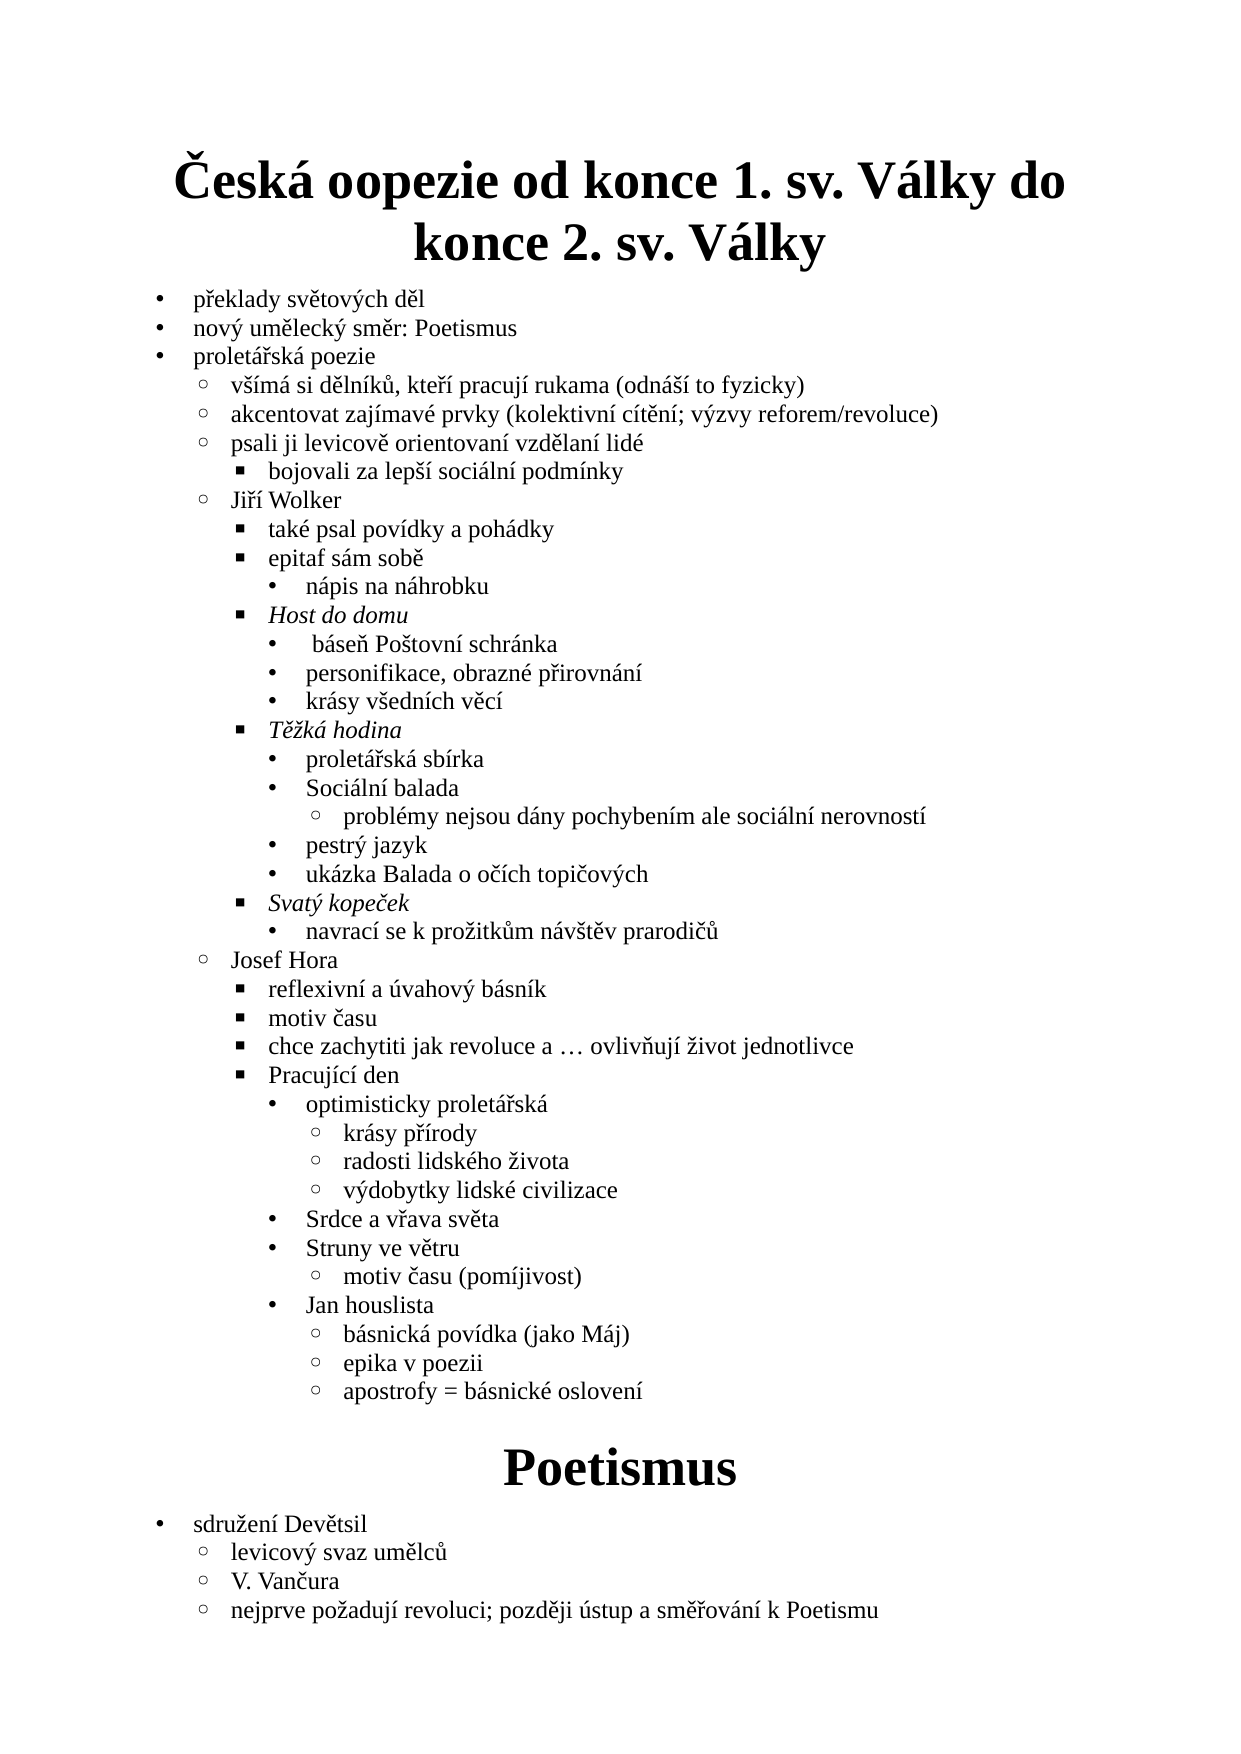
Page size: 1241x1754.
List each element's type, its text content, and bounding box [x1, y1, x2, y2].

list Svatý kopeček [231, 888, 1122, 916]
list krásy všedních věcí [268, 686, 1122, 715]
list pestrý jazyk [268, 830, 1122, 859]
list Sociální balada [268, 773, 1122, 801]
list radosti lidského života [306, 1146, 1122, 1175]
list V. Vančura [193, 1566, 1122, 1595]
list nápis na náhrobku [268, 571, 1122, 600]
list Struny ve větru [268, 1233, 1122, 1261]
list chce zachytiti jak revoluce a … ovlivňují život jednotlivce [231, 1031, 1122, 1060]
list výdobytky lidské civilizace [306, 1175, 1122, 1204]
list krásy přírody [306, 1118, 1122, 1146]
list ukázka Balada o očích topičových [268, 859, 1122, 888]
list Host do domu [231, 600, 1122, 629]
list motiv času [231, 1003, 1122, 1031]
list Těžká hodina [231, 715, 1122, 744]
list akcentovat zajímavé prvky (kolektivní cítění; výzvy reforem/revoluce) [193, 399, 1122, 428]
list bojovali za lepší sociální podmínky [231, 456, 1122, 485]
list Jiří Wolker [193, 485, 1122, 514]
list epitaf sám sobě [231, 543, 1122, 571]
list Jan houslista [268, 1290, 1122, 1319]
list nový umělecký směr: Poetismus [156, 313, 1122, 341]
list překlady světových děl [156, 284, 1122, 313]
text Česká oopezie od konce 1. sv. Války do konce 2. sv. Války [118, 148, 1122, 272]
list Pracující den [231, 1060, 1122, 1089]
text Poetismus [118, 1435, 1122, 1497]
list Srdce a vřava světa [268, 1204, 1122, 1233]
list všímá si dělníků, kteří pracují rukama (odnáší to fyzicky) [193, 370, 1122, 399]
list personifikace, obrazné přirovnání [268, 658, 1122, 686]
list reflexivní a úvahový básník [231, 974, 1122, 1003]
list problémy nejsou dány pochybením ale sociální nerovností [306, 801, 1122, 830]
list optimisticky proletářská [268, 1089, 1122, 1118]
list motiv času (pomíjivost) [306, 1261, 1122, 1290]
list básnická povídka (jako Máj) [306, 1319, 1122, 1348]
list apostrofy = básnické oslovení [306, 1376, 1122, 1405]
list levicový svaz umělců [193, 1537, 1122, 1566]
list Josef Hora [193, 945, 1122, 974]
list báseň Poštovní schránka [268, 629, 1122, 658]
list sdružení Devětsil [156, 1509, 1122, 1537]
list proletářská sbírka [268, 744, 1122, 773]
list nejprve požadují revoluci; později ústup a směřování k Poetismu [193, 1595, 1122, 1624]
list psali ji levicově orientovaní vzdělaní lidé [193, 428, 1122, 456]
list také psal povídky a pohádky [231, 514, 1122, 543]
list epika v poezii [306, 1348, 1122, 1376]
list navrací se k prožitkům návštěv prarodičů [268, 916, 1122, 945]
list proletářská poezie [156, 341, 1122, 370]
